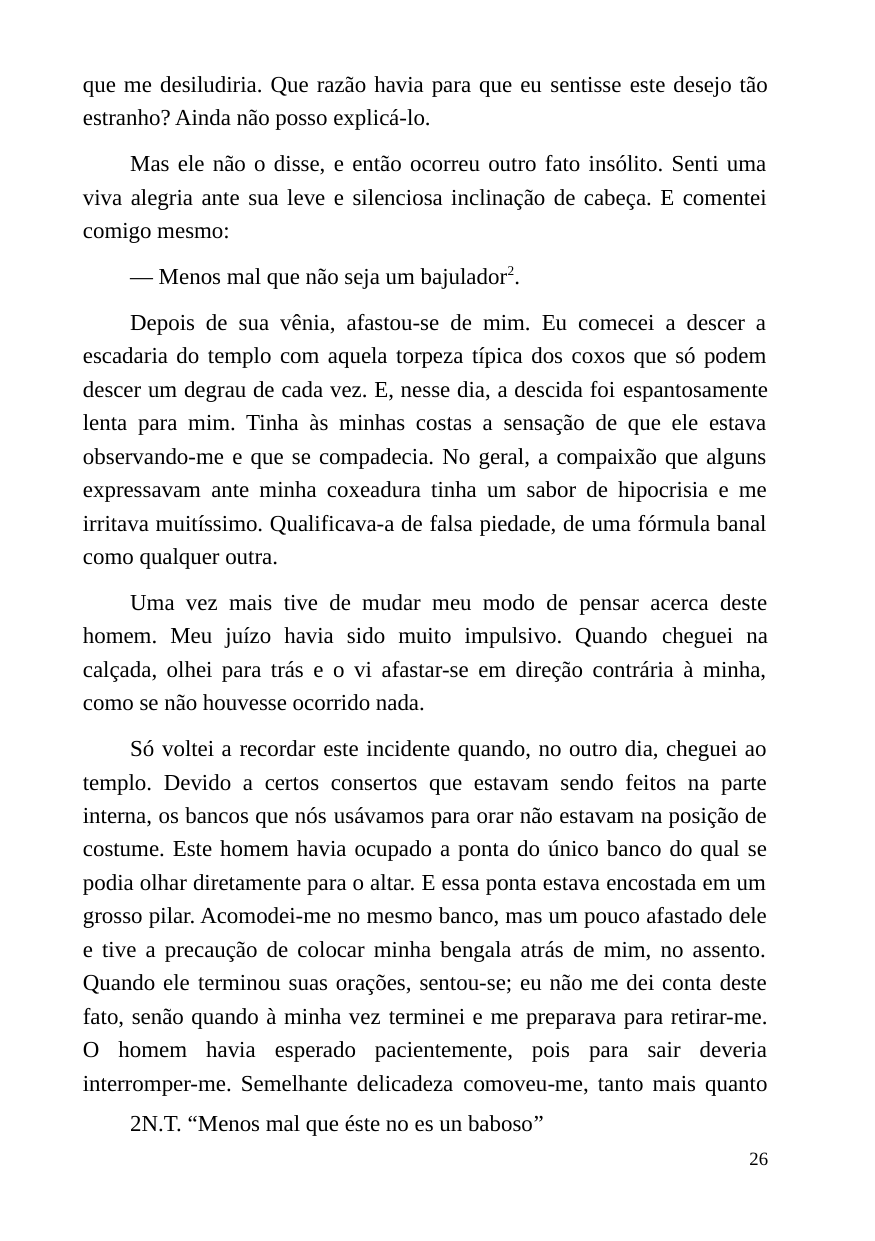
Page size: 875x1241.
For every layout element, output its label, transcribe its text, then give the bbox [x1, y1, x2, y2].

text Mas ele não o disse, e então ocorreu outro fato insólito. Senti uma viva alegria ante sua leve e silenciosa inclinação de cabeça. E comentei comigo mesmo: [83, 150, 768, 243]
text Depois de sua vênia, afastou-se de mim. Eu comecei a descer a escadaria do templo com aquela torpeza típica dos coxos que só podem descer um degrau de cada vez. E, nesse dia, a descida foi espantosamente lenta para mim. Tinha às minhas costas a sensação de que ele estava observando-me e que se compadecia. No geral, a compaixão que alguns expressavam ante minha coxeadura tinha um sabor de hipocrisia e me irritava muitíssimo. Qualificava-a de falsa piedade, de uma fórmula banal como qualquer outra. [83, 309, 768, 569]
text Uma vez mais tive de mudar meu modo de pensar acerca deste homem. Meu juízo havia sido muito impulsivo. Quando cheguei na calçada, olhei para trás e o vi afastar-se em direção contrária à minha, como se não houvesse ocorrido nada. [83, 589, 768, 716]
text N.T. “Menos mal que éste no es un baboso” [83, 1110, 768, 1136]
text que me desiludiria. Que razão havia para que eu sentisse este desejo tão estranho? Ainda não posso explicá-lo. [83, 71, 768, 131]
text Só voltei a recordar este incidente quando, no outro dia, cheguei ao templo. Devido a certos consertos que estavam sendo feitos na parte interna, os bancos que nós usávamos para orar não estavam na posição de costume. Este homem havia ocupado a ponta do único banco do qual se podia olhar diretamente para o altar. E essa ponta estava encostada em um grosso pilar. Acomodei-me no mesmo banco, mas um pouco afastado dele e tive a precaução de colocar minha bengala atrás de mim, no assento. Quando ele terminou suas orações, sentou-se; eu não me dei conta deste fato, senão quando à minha vez terminei e me preparava para retirar-me. O homem havia esperado pacientemente, pois para sair deveria interromper-me. Semelhante delicadeza comoveu-me, tanto mais quanto [83, 735, 768, 1096]
text — Menos mal que não seja um bajulador. [83, 263, 768, 289]
